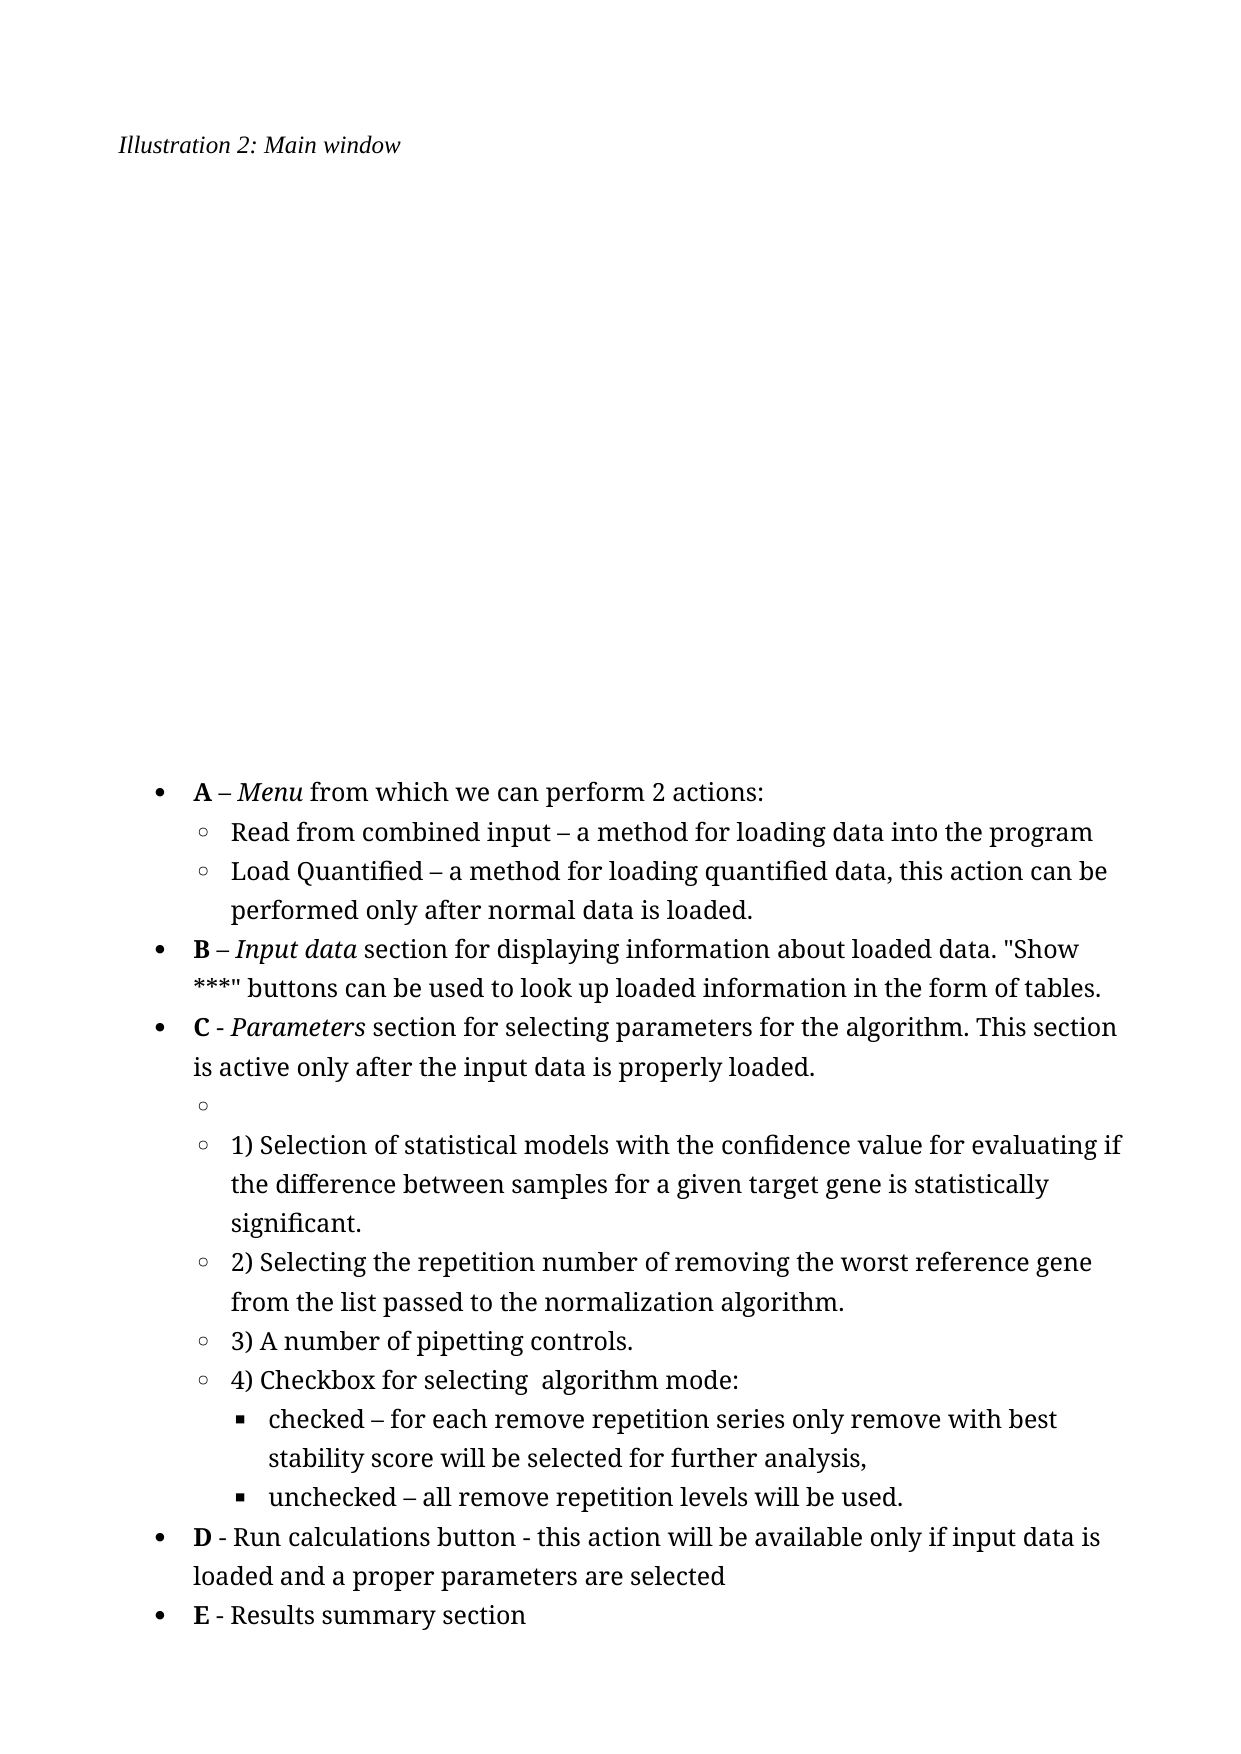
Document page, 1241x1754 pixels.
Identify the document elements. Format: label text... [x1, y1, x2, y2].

list Read from combined input – a method for loading data into the program [193, 814, 1122, 848]
list unchecked – all remove repetition levels will be used. [231, 1480, 1122, 1514]
text Illustration 2: Main window [118, 131, 1122, 159]
list 4) Checkbox for selecting algorithm mode: [193, 1363, 1122, 1397]
list 3) A number of pipetting controls. [193, 1323, 1122, 1357]
list A – Menu from which we can perform 2 actions: [156, 775, 1122, 809]
list 2) Selecting the repetition number of removing the worst reference gene from the list passed to the normalization algorithm. [193, 1245, 1122, 1318]
list D - Run calculations button - this action will be available only if input data is loaded and a proper parameters are selected [156, 1519, 1122, 1592]
list B – Input data section for displaying information about loaded data. "Show ***" buttons can be used to look up loaded information in the form of tables. [156, 932, 1122, 1005]
list E - Results summary section [156, 1598, 1122, 1632]
list 1) Selection of statistical models with the confidence value for evaluating if the difference between samples for a given target gene is statistically significant. [193, 1128, 1122, 1240]
list C - Parameters section for selecting parameters for the algorithm. This section is active only after the input data is properly loaded. [156, 1010, 1122, 1083]
list Load Quantified – a method for loading quantified data, this action can be performed only after normal data is loaded. [193, 853, 1122, 927]
list checked – for each remove repetition series only remove with best stability score will be selected for further analysis, [231, 1402, 1122, 1475]
